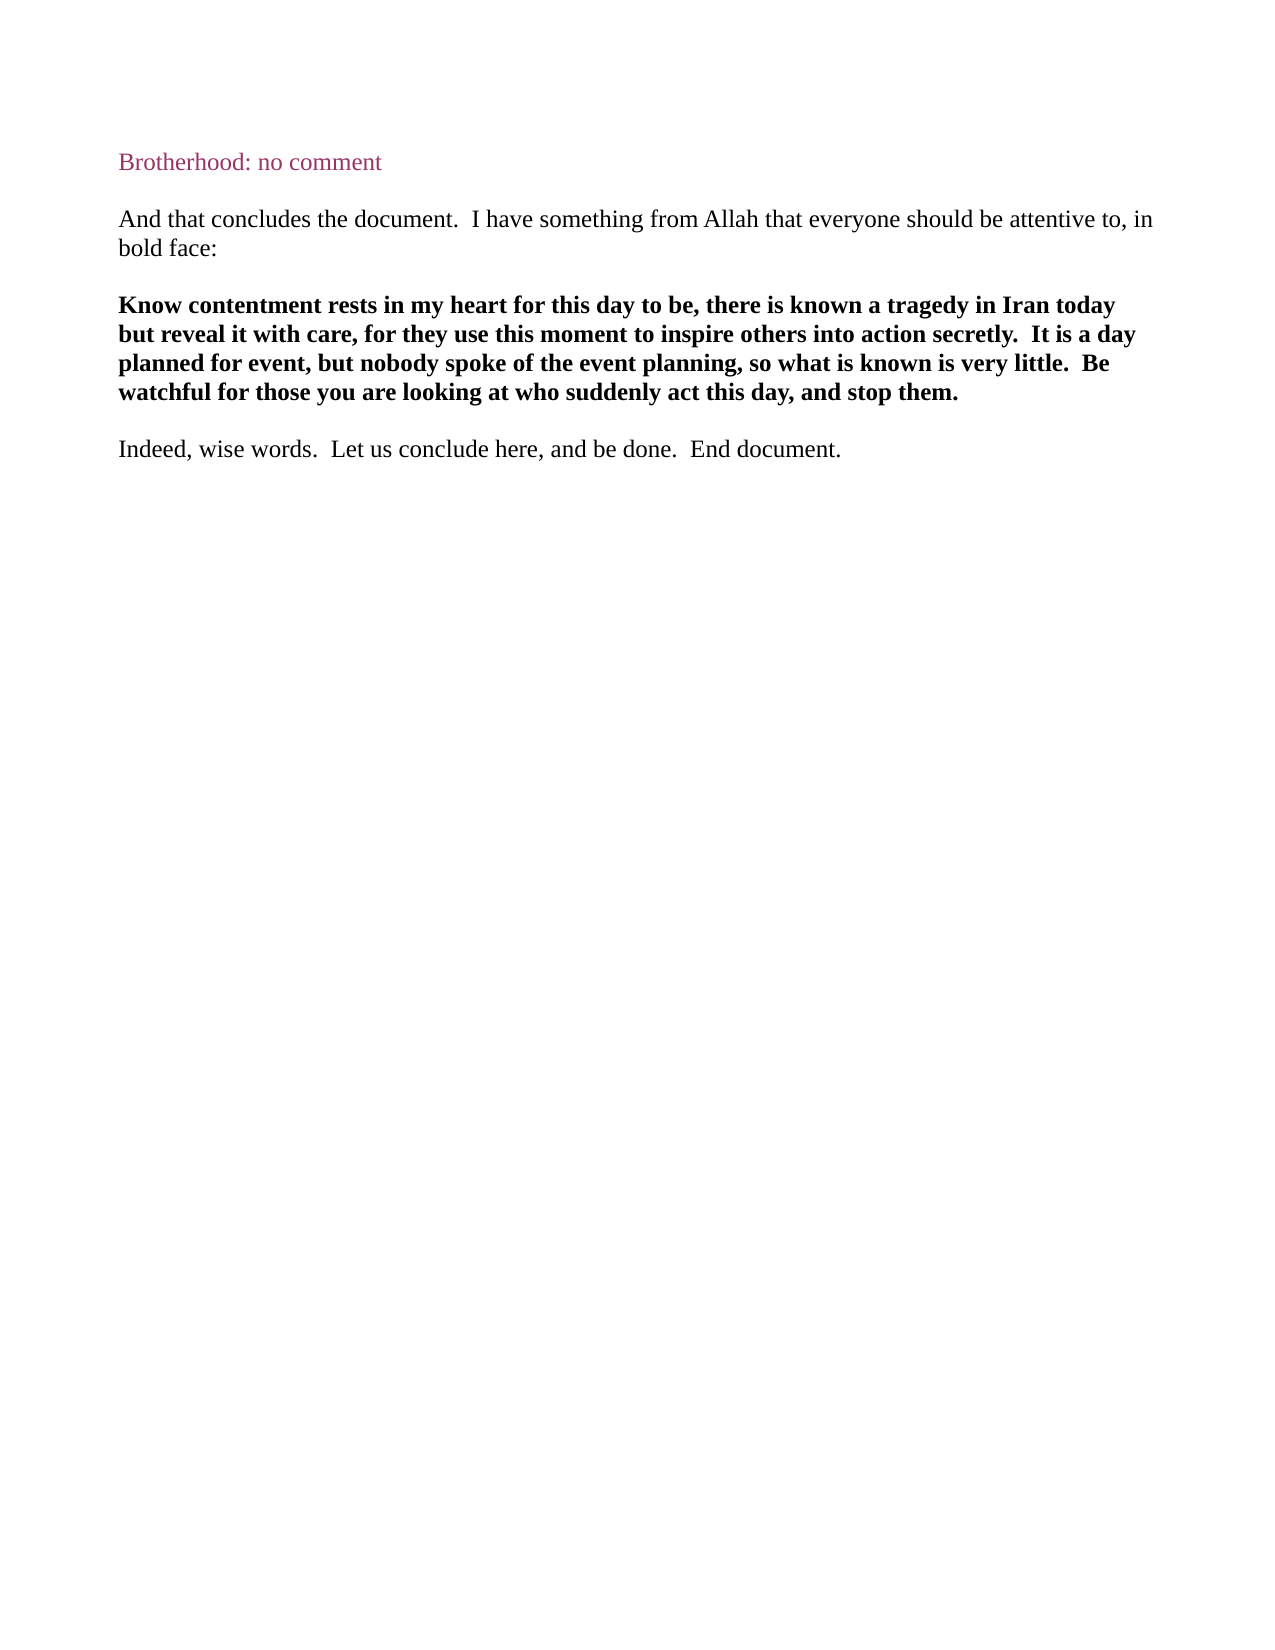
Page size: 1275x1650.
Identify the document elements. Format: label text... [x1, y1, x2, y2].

text And that concludes the document. I have something from Allah that everyone should be attentive to, in bold face: [118, 204, 1157, 262]
text Know contentment rests in my heart for this day to be, there is known a tragedy in Iran today but reveal it with care, for they use this moment to inspire others into action secretly. It is a day planned for event, but nobody spoke of the event planning, so what is known is very little. Be watchful for those you are looking at who suddenly act this day, and stop them. [118, 291, 1157, 406]
text Indeed, wise words. Let us conclude here, and be done. End document. [118, 434, 1157, 463]
text Brotherhood: no comment [118, 147, 1157, 176]
